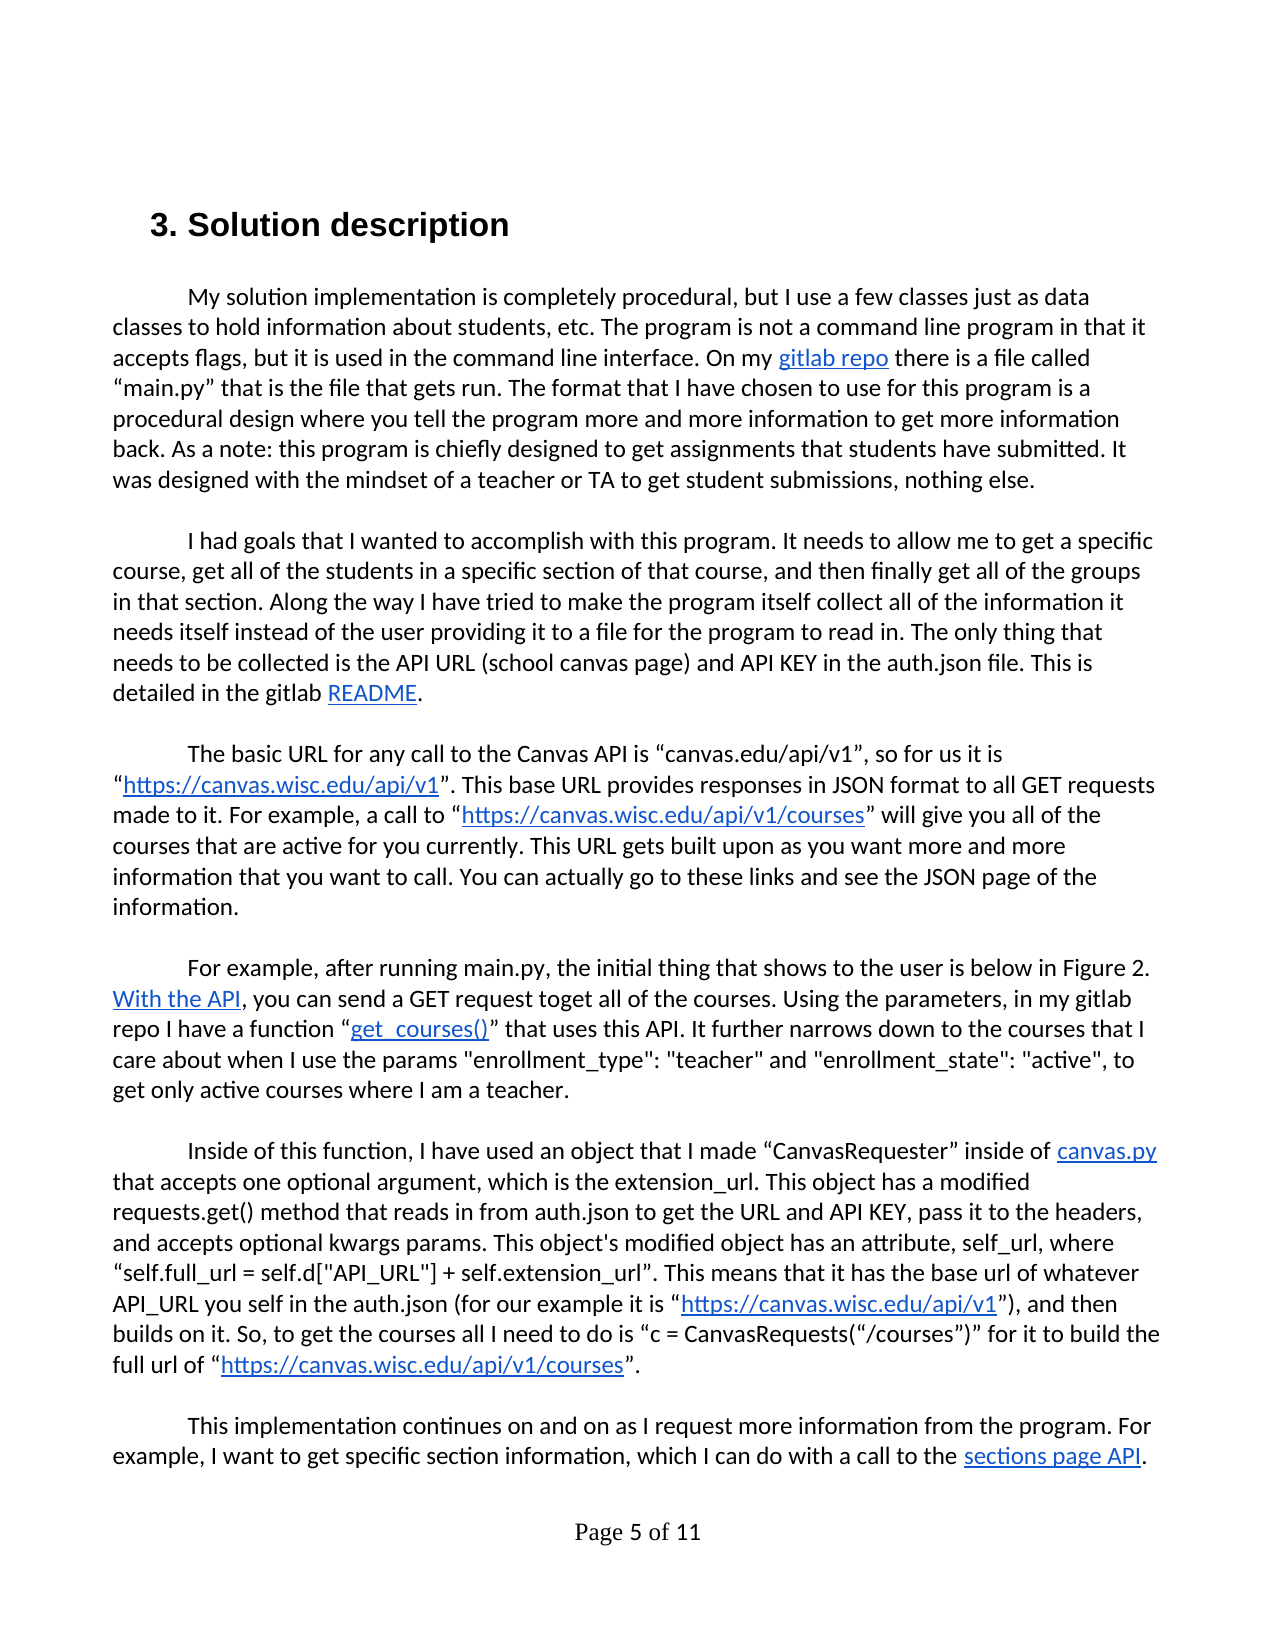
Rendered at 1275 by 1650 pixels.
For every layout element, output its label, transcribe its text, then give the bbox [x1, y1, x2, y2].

subtitle Solution description [150, 206, 1162, 244]
text For example, after running main.py, the initial thing that shows to the user is below in Figure 2. With the API, you can send a GET request toget all of the courses. Using the parameters, in my gitlab repo I have a function “get_courses()” that uses this API. It further narrows down to the courses that I care about when I use the params "enrollment_type": "teacher" and "enrollment_state": "active", to get only active courses where I am a teacher. [112, 952, 1162, 1105]
text This implementation continues on and on as I request more information from the program. For example, I want to get specific section information, which I can do with a call to the sections page API. [112, 1410, 1162, 1471]
text Inside of this function, I have used an object that I made “CanvasRequester” inside of canvas.py that accepts one optional argument, which is the extension_url. This object has a modified requests.get() method that reads in from auth.json to get the URL and API KEY, pass it to the headers, and accepts optional kwargs params. This object's modified object has an attribute, self_url, where “self.full_url = self.d["API_URL"] + self.extension_url”. This means that it has the base url of whatever API_URL you self in the auth.json (for our example it is “https://canvas.wisc.edu/api/v1”), and then builds on it. So, to get the courses all I need to do is “c = CanvasRequests(“/courses”)” for it to build the full url of “https://canvas.wisc.edu/api/v1/courses”. [112, 1135, 1162, 1379]
text I had goals that I wanted to accomplish with this program. It needs to allow me to get a specific course, get all of the students in a specific section of that course, and then finally get all of the groups in that section. Along the way I have tried to make the program itself collect all of the information it needs itself instead of the user providing it to a file for the program to read in. The only thing that needs to be collected is the API URL (school canvas page) and API KEY in the auth.json file. This is detailed in the gitlab README. [112, 525, 1162, 708]
text The basic URL for any call to the Canvas API is “canvas.edu/api/v1”, so for us it is “https://canvas.wisc.edu/api/v1”. This base URL provides responses in JSON format to all GET requests made to it. For example, a call to “https://canvas.wisc.edu/api/v1/courses” will give you all of the courses that are active for you currently. This URL gets built upon as you want more and more information that you want to call. You can actually go to these links and see the JSON page of the information. [112, 738, 1162, 922]
text My solution implementation is completely procedural, but I use a few classes just as data classes to hold information about students, etc. The program is not a command line program in that it accepts flags, but it is used in the command line interface. On my gitlab repo there is a file called “main.py” that is the file that gets run. The format that I have chosen to use for this program is a procedural design where you tell the program more and more information to get more information back. As a note: this program is chiefly designed to get assignments that students have submitted. It was designed with the mindset of a teacher or TA to get student submissions, nothing else. [112, 281, 1162, 494]
